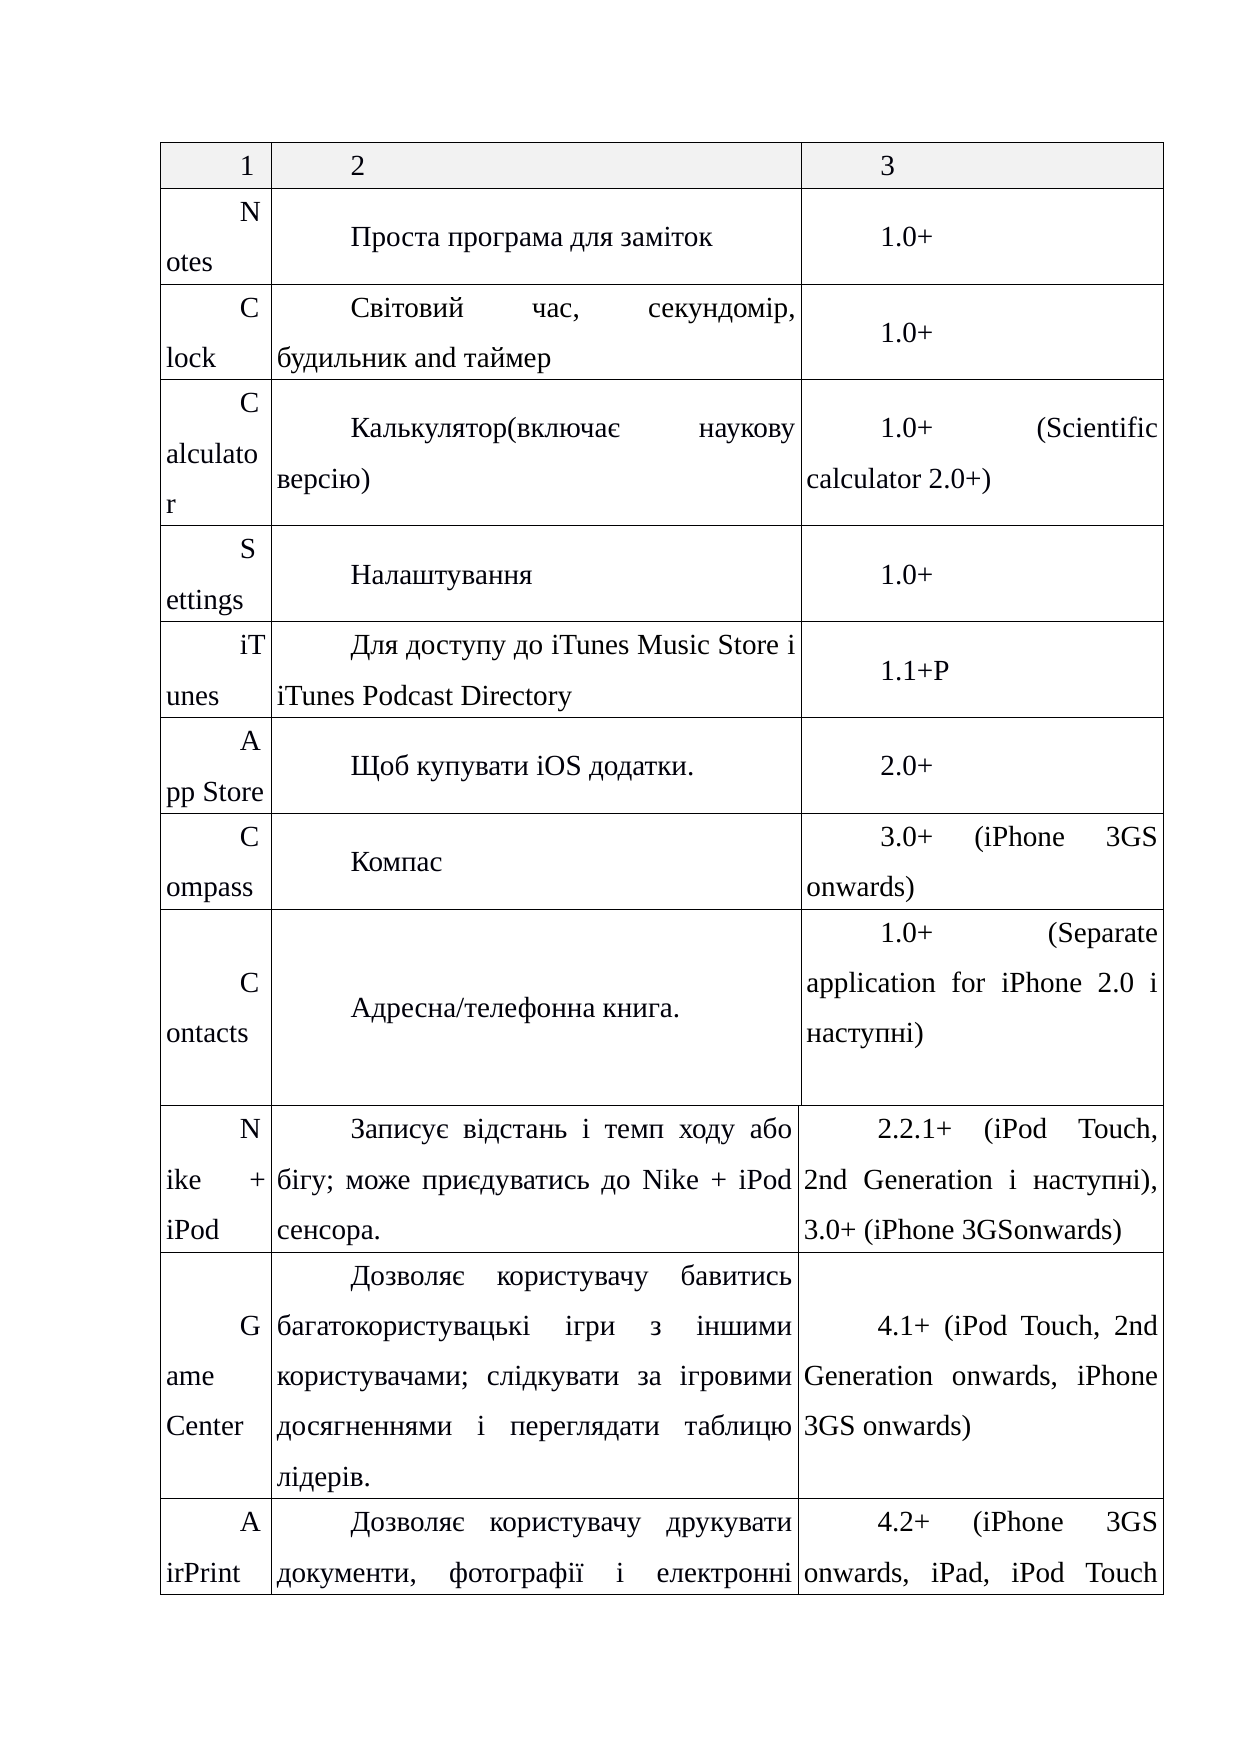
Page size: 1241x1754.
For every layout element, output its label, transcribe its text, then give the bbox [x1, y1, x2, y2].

table_cell Game Center [161, 1253, 271, 1498]
table_cell Settings [161, 526, 271, 621]
table_header 2 [272, 143, 801, 188]
table_cell Notes [161, 189, 271, 283]
table_cell 3.0+ (iPhone 3GS onwards) [802, 814, 1163, 909]
table_cell Компас [272, 814, 801, 909]
table_cell Дозволяє користувачу друкувати документи, фотографії і електронні [272, 1499, 798, 1594]
table_cell App Store [161, 718, 271, 813]
table_cell Contacts [161, 910, 271, 1105]
table_cell 1.0+ [802, 189, 1163, 283]
table_cell Записує відстань і темп ходу або бігу; може приєдуватись до Nike + iPod сенсора. [272, 1106, 798, 1251]
table_cell Calculator [161, 380, 271, 525]
table_cell 1.1+P [802, 622, 1163, 717]
table_cell 1.0+ (Scientific calculator 2.0+) [802, 380, 1163, 525]
table_cell Адресна/телефонна книга. [272, 910, 801, 1105]
table_header 3 [802, 143, 1163, 188]
table_cell AirPrint [161, 1499, 271, 1594]
table_cell iTunes [161, 622, 271, 717]
table_cell Налаштування [272, 526, 801, 621]
table_cell Clock [161, 285, 271, 379]
table_header 1 [161, 143, 271, 188]
table_cell 2.2.1+ (iPod Touch, 2nd Generation і наступні), 3.0+ (iPhone 3GSonwards) [799, 1106, 1163, 1251]
table_cell Дозволяє користувачу бавитись багатокористувацькі ігри з іншими користувачами; слідкувати за ігровими досягненнями і переглядати таблицю лідерів. [272, 1253, 798, 1498]
table_cell 1.0+ [802, 526, 1163, 621]
table_cell Nike + iPod [161, 1106, 271, 1251]
table_cell 1.0+ [802, 285, 1163, 379]
table_cell 4.1+ (iPod Touch, 2nd Generation onwards, iPhone 3GS onwards) [799, 1253, 1163, 1498]
table_cell Compass [161, 814, 271, 909]
table_cell Світовий час, секундомір, будильник and таймер [272, 285, 801, 379]
table_cell 2.0+ [802, 718, 1163, 813]
table_cell Для доступу до iTunes Music Store і iTunes Podcast Directory [272, 622, 801, 717]
table_cell Проста програма для заміток [272, 189, 801, 283]
table_cell Щоб купувати iOS додатки. [272, 718, 801, 813]
table_cell 4.2+ (iPhone 3GS onwards, iPad, iPod Touch [799, 1499, 1163, 1594]
table_cell Калькулятор(включає наукову версію) [272, 380, 801, 525]
table_cell 1.0+ (Separate application for iPhone 2.0 і наступні) [802, 910, 1163, 1105]
